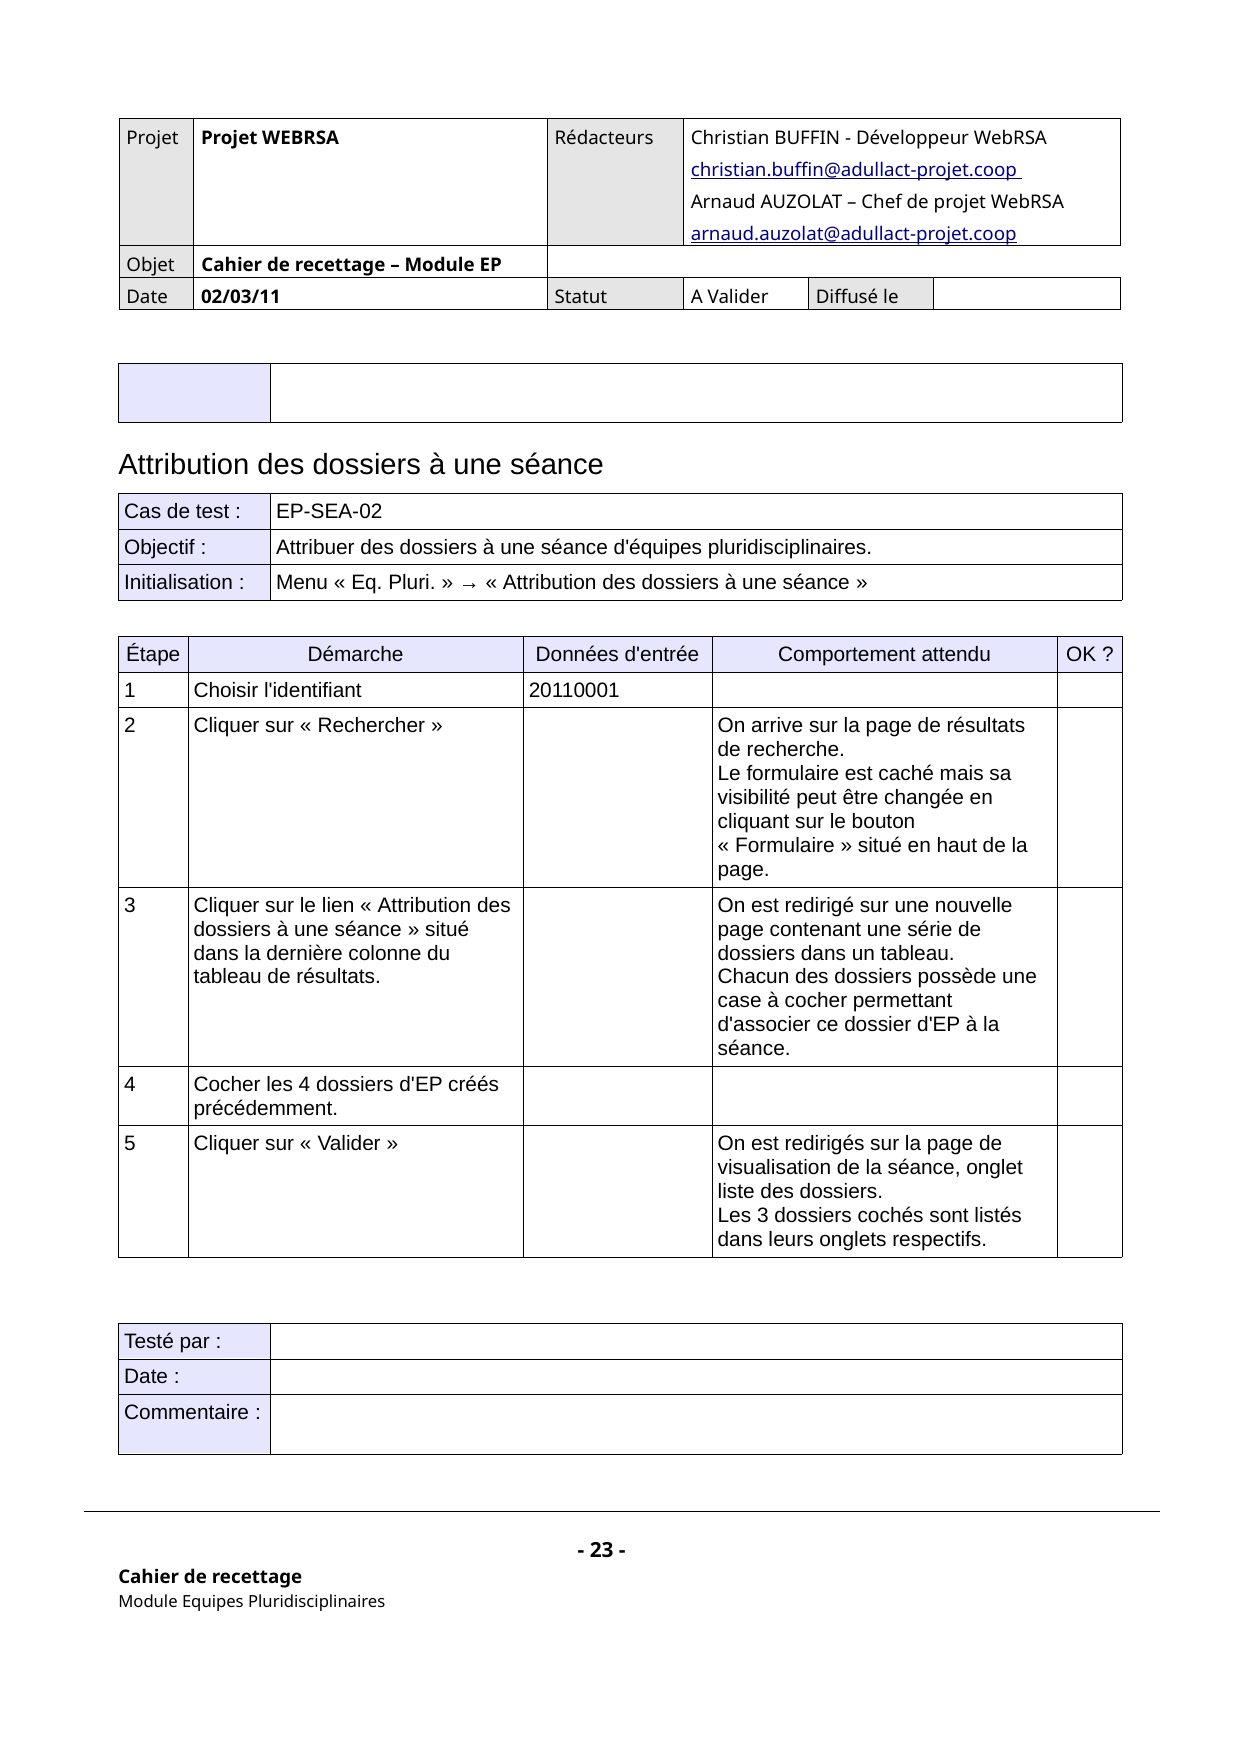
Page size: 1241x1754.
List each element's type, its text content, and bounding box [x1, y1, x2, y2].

table_cell [1058, 1067, 1122, 1125]
table_header Testé par : [119, 1324, 270, 1358]
table_cell Commentaire : [119, 1395, 270, 1453]
table_cell 2 [119, 708, 188, 887]
table_cell 20110001 [524, 673, 712, 707]
table_cell Choisir l'identifiant [189, 673, 523, 707]
table_header OK ? [1058, 637, 1122, 672]
table_cell 1 [119, 673, 188, 707]
table_header Cas de test : [119, 494, 270, 529]
table_cell [271, 1395, 1122, 1453]
table_header [271, 1324, 1122, 1358]
table_cell [524, 708, 712, 887]
table_cell Initialisation : [119, 565, 270, 600]
table_cell Cliquer sur « Rechercher » [189, 708, 523, 887]
table_header Démarche [189, 637, 523, 672]
table_cell Cliquer sur le lien « Attribution des dossiers à une séance » situé dans la dernière colonne du tableau de résultats. [189, 888, 523, 1066]
table_cell [1058, 708, 1122, 887]
table_cell [1058, 1126, 1122, 1257]
table_cell [1058, 673, 1122, 707]
table_cell Objectif : [119, 530, 270, 564]
table_cell On arrive sur la page de résultats de recherche. Le formulaire est caché mais sa visibilité peut être changée en cliquant sur le bouton « Formulaire » situé en haut de la page. [713, 708, 1057, 887]
table_header Données d'entrée [524, 637, 712, 672]
table_cell 5 [119, 1126, 188, 1257]
table_cell [271, 364, 1122, 422]
table_cell [119, 364, 270, 422]
table_cell Date : [119, 1360, 270, 1394]
table_cell On est redirigés sur la page de visualisation de la séance, onglet liste des dossiers. Les 3 dossiers cochés sont listés dans leurs onglets respectifs. [713, 1126, 1057, 1257]
table_cell Cliquer sur « Valider » [189, 1126, 523, 1257]
table_cell [713, 1067, 1057, 1125]
table_header EP-SEA-02 [271, 494, 1122, 529]
table_cell [524, 888, 712, 1066]
table_cell Attribuer des dossiers à une séance d'équipes pluridisciplinaires. [271, 530, 1122, 564]
table_cell [271, 1360, 1122, 1394]
table_header Comportement attendu [713, 637, 1057, 672]
table_cell Cocher les 4 dossiers d'EP créés précédemment. [189, 1067, 523, 1125]
table_cell On est redirigé sur une nouvelle page contenant une série de dossiers dans un tableau. Chacun des dossiers possède une case à cocher permettant d'associer ce dossier d'EP à la séance. [713, 888, 1057, 1066]
table_cell [1058, 888, 1122, 1066]
table_cell 3 [119, 888, 188, 1066]
table_header Étape [119, 637, 188, 672]
table_cell 4 [119, 1067, 188, 1125]
table_cell [524, 1126, 712, 1257]
table_cell [524, 1067, 712, 1125]
subtitle Attribution des dossiers à une séance [118, 447, 1122, 481]
table_cell [713, 673, 1057, 707]
table_cell Menu « Eq. Pluri. » → « Attribution des dossiers à une séance » [271, 565, 1122, 600]
